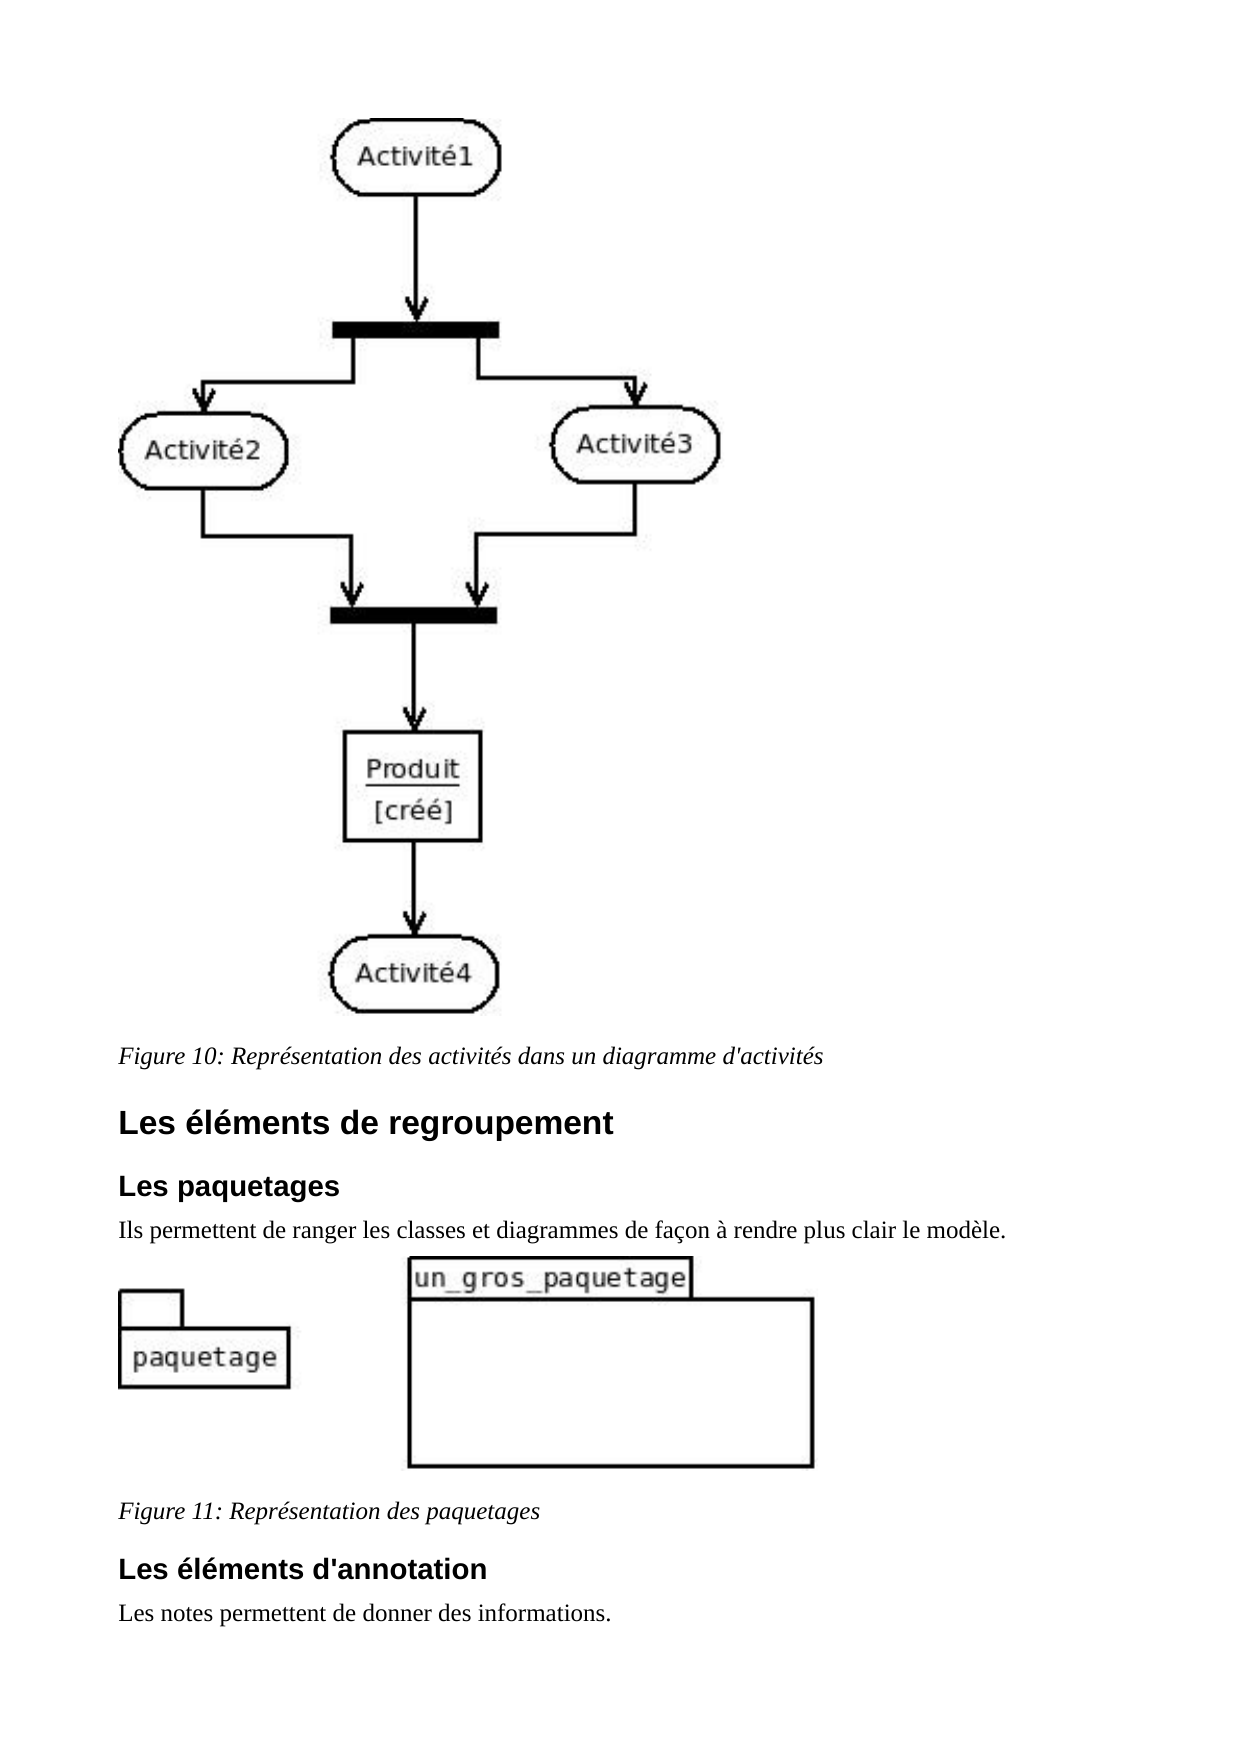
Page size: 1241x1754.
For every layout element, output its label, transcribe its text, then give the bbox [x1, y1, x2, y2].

text Figure 11: Représentation des paquetages [118, 1496, 1122, 1525]
subtitle Les éléments de regroupement [118, 1103, 1122, 1142]
text Ils permettent de ranger les classes et diagrammes de façon à rendre plus clair le modèle. [118, 1215, 1122, 1244]
text Les notes permettent de donner des informations. [118, 1598, 1122, 1627]
picture [118, 118, 725, 1016]
subtitle Les paquetages [118, 1169, 1122, 1203]
subtitle Les éléments d'annotation [118, 1552, 1122, 1586]
text Figure 10: Représentation des activités dans un diagramme d'activités [118, 1041, 1122, 1070]
picture [118, 1256, 819, 1471]
